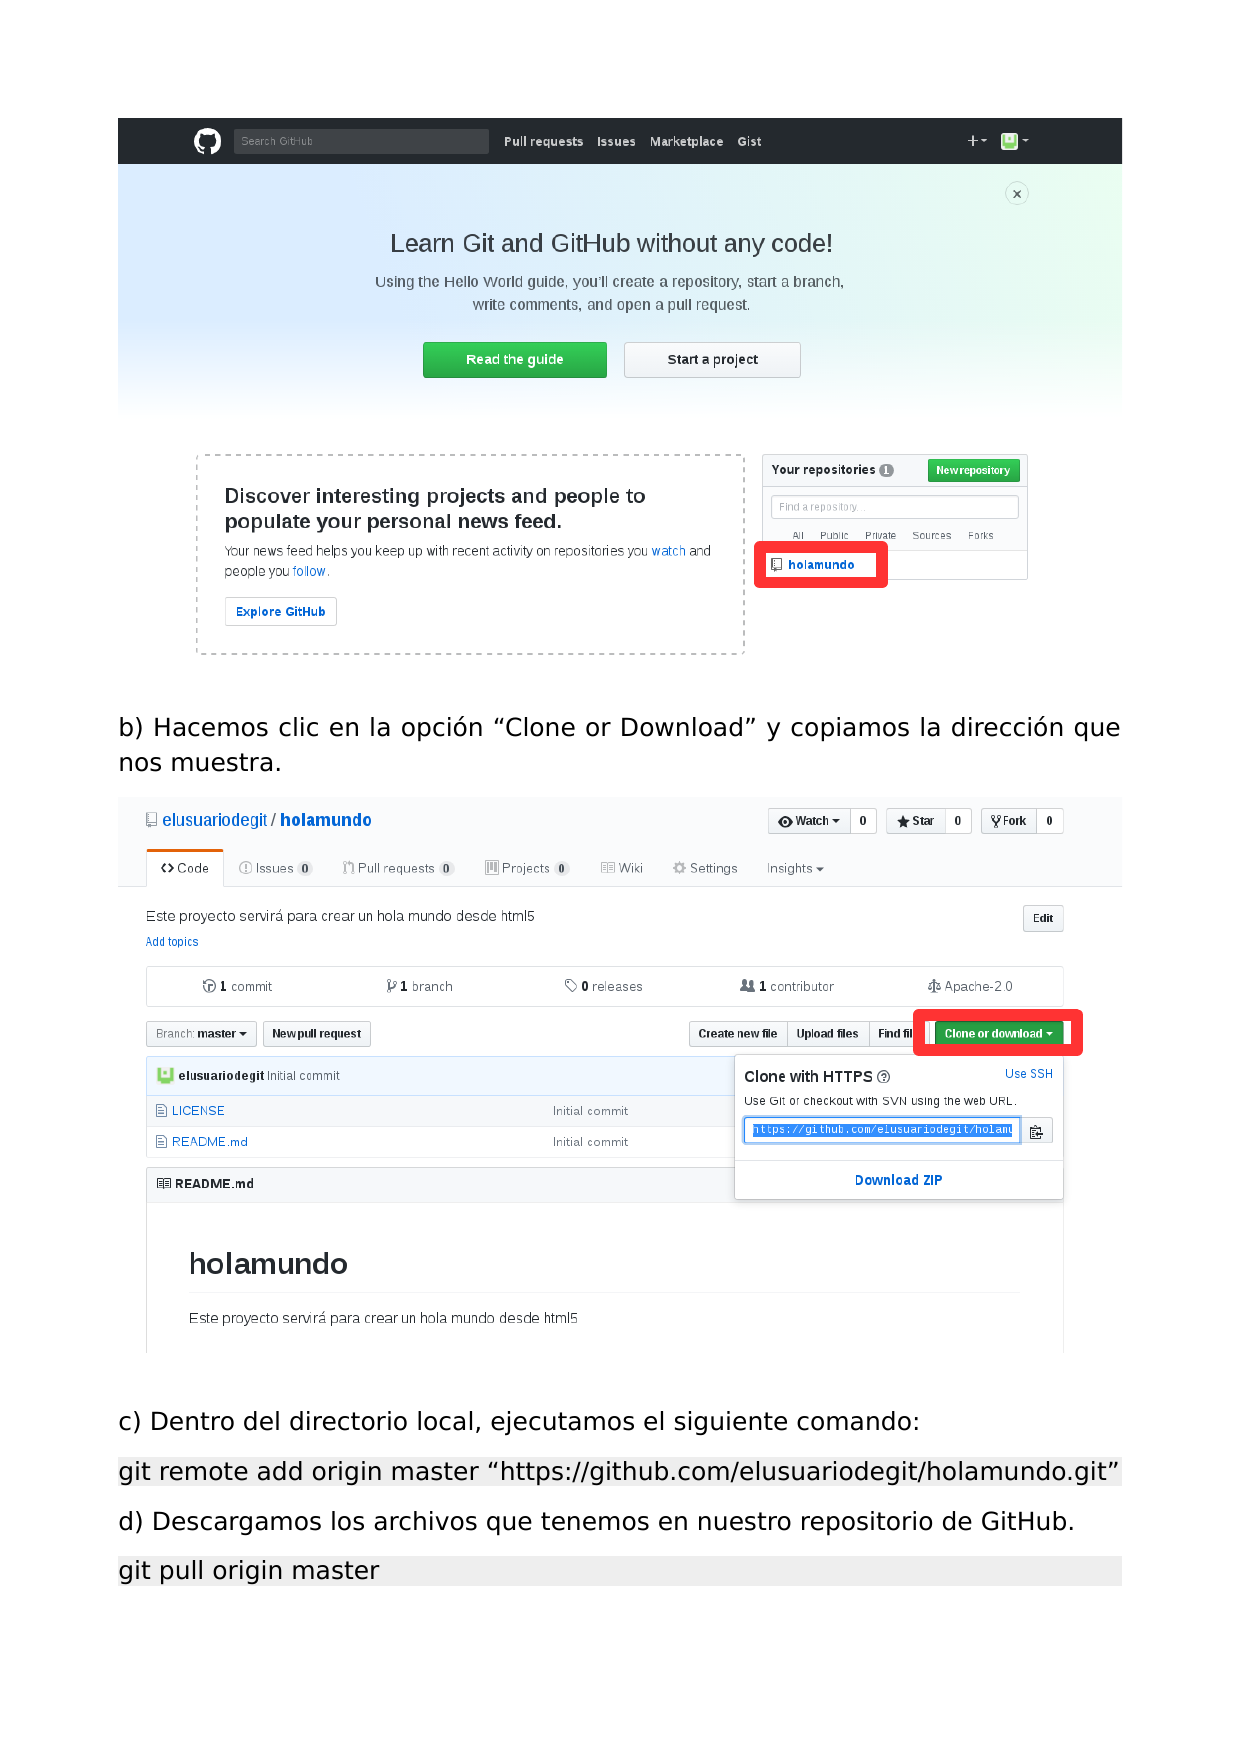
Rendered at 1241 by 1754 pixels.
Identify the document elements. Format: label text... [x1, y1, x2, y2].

picture [118, 797, 1123, 1353]
text git pull origin master [118, 1556, 1122, 1586]
picture [118, 118, 1123, 658]
text git remote add origin master “https://github.com/elusuariodegit/holamundo.git” [118, 1457, 1122, 1486]
text b) Hacemos clic en la opción “Clone or Download” y copiamos la dirección que nos muestra. [118, 713, 1122, 777]
text d) Descargamos los archivos que tenemos en nuestro repositorio de GitHub. [118, 1507, 1122, 1536]
text c) Dentro del directorio local, ejecutamos el siguiente comando: [118, 1408, 1122, 1437]
